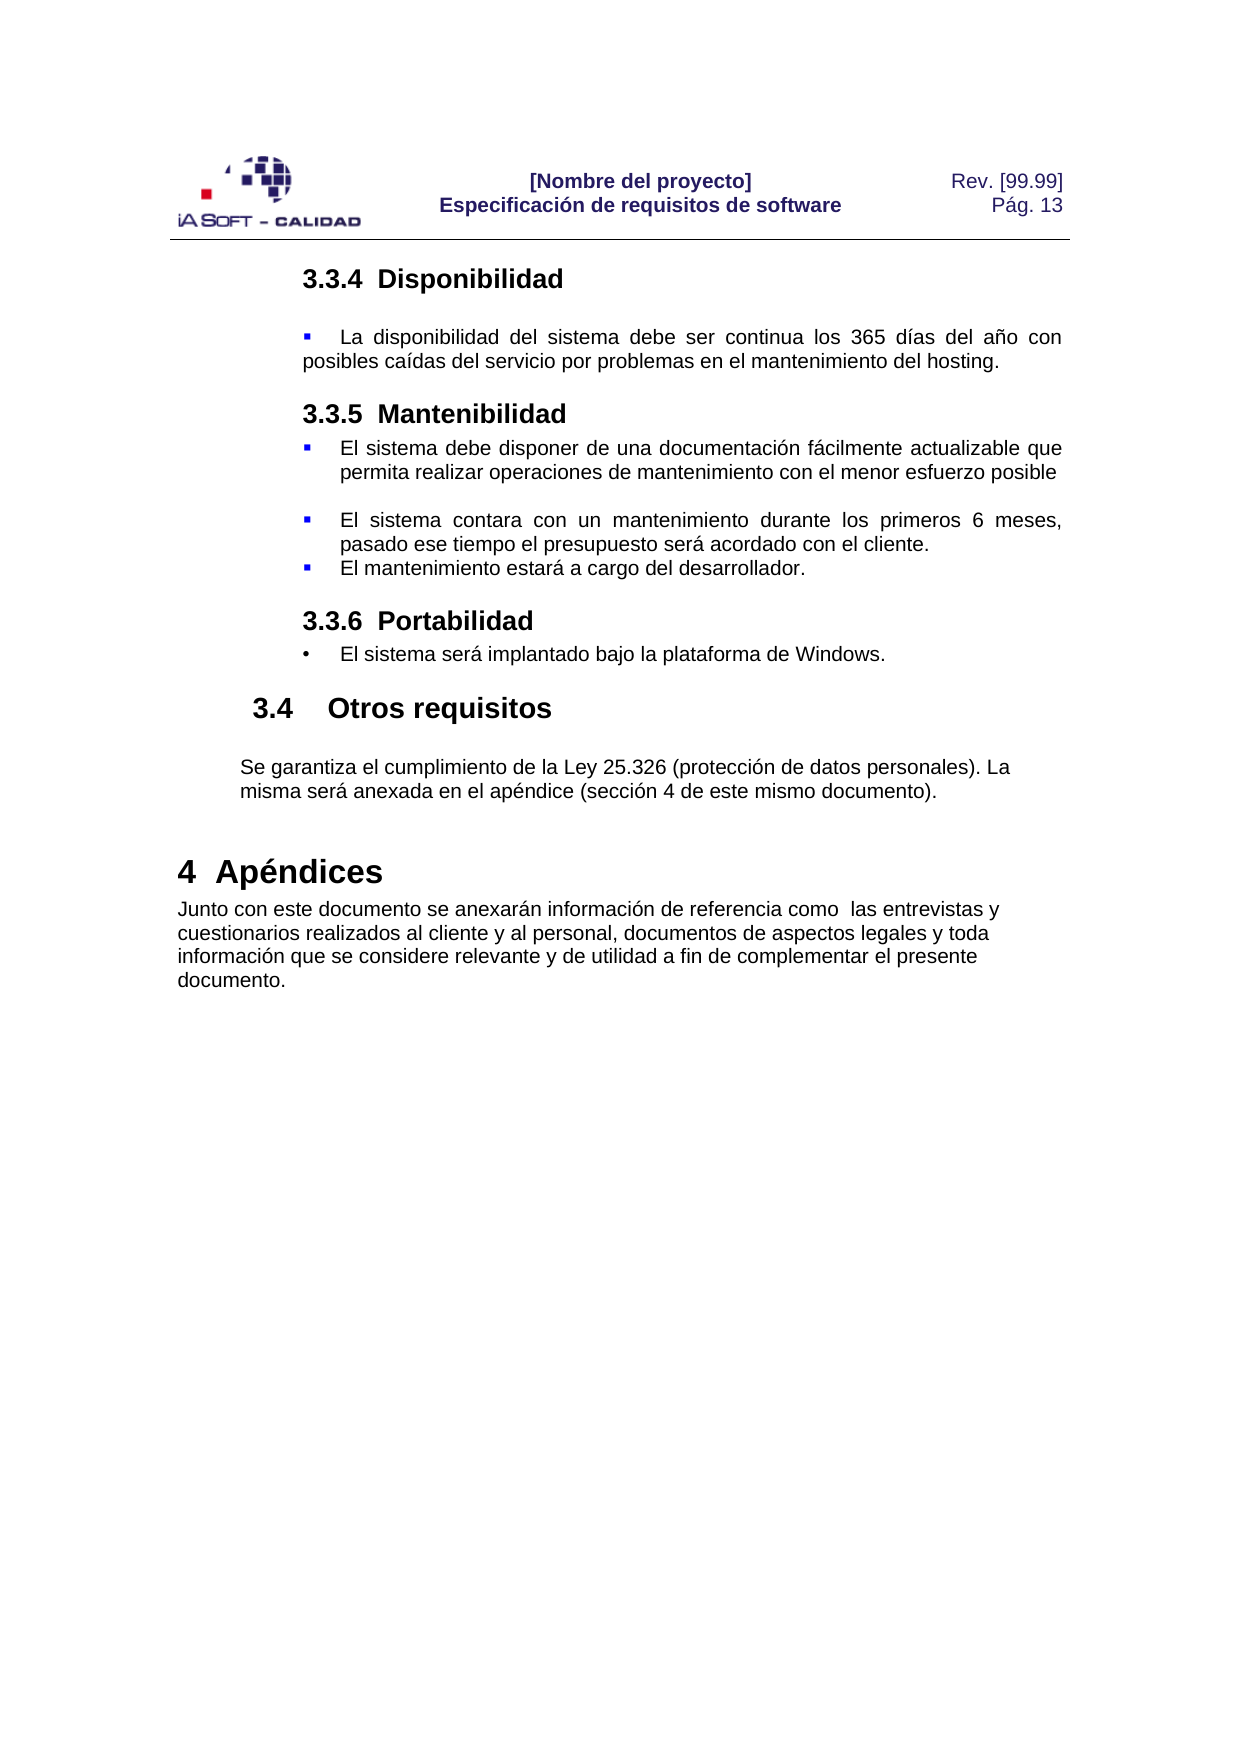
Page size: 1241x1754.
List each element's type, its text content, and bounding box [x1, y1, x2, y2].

text Se garantiza el cumplimiento de la Ley 25.326 (protección de datos personales). La misma será anexada en el apéndice (sección 4 de este mismo documento). [240, 755, 1063, 803]
list El mantenimiento estará a cargo del desarrollador. [302, 556, 1063, 579]
subtitle Portabilidad [302, 604, 1063, 636]
list El sistema contara con un mantenimiento durante los primeros 6 meses, pasado ese tiempo el presupuesto será acordado con el cliente. [302, 507, 1063, 556]
picture [178, 156, 364, 230]
subtitle Disponibilidad [302, 263, 1063, 295]
subtitle Mantenibilidad [302, 398, 1063, 429]
subtitle Otros requisitos [252, 691, 1063, 725]
list La disponibilidad del sistema debe ser continua los 365 días del año con posibles caídas del servicio por problemas en el mantenimiento del hosting. [302, 325, 1063, 373]
text Junto con este documento se anexarán información de referencia como las entrevistas y cuestionarios realizados al cliente y al personal, documentos de aspectos legales y toda información que se considere relevante y de utilidad a fin de complementar el presente documento. [177, 896, 1063, 992]
subtitle Apéndices [177, 852, 1063, 890]
list El sistema debe disponer de una documentación fácilmente actualizable que permita realizar operaciones de mantenimiento con el menor esfuerzo posible [302, 436, 1063, 483]
list El sistema será implantado bajo la plataforma de Windows. [302, 642, 1063, 666]
